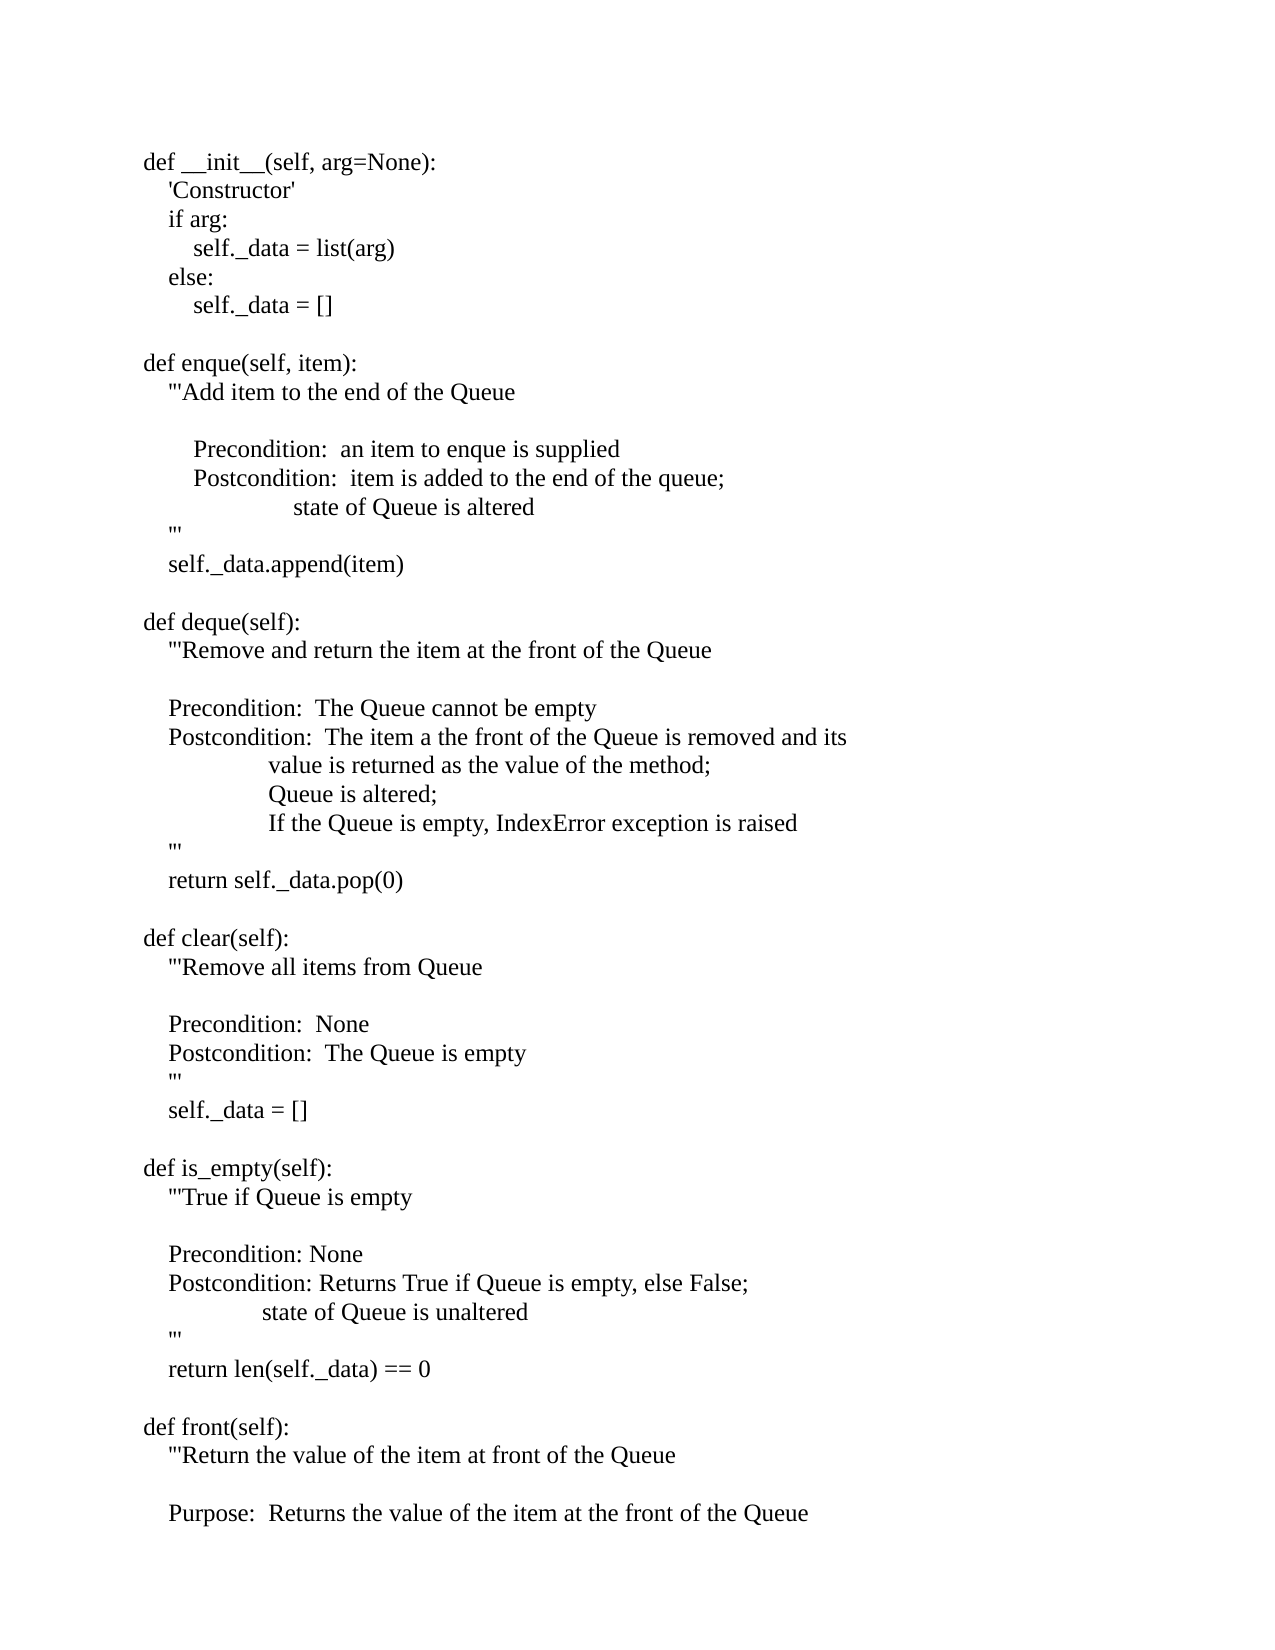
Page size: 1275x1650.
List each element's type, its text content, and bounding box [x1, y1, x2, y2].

text def is_empty(self): [118, 1153, 1157, 1182]
text Precondition: The Queue cannot be empty [118, 693, 1157, 722]
text self._data.append(item) [118, 549, 1157, 578]
text def clear(self): [118, 923, 1157, 952]
text Postcondition: The Queue is empty [118, 1038, 1157, 1067]
text def enque(self, item): [118, 348, 1157, 377]
text '''Remove all items from Queue [118, 952, 1157, 981]
text 'Constructor' [118, 176, 1157, 204]
text '''Return the value of the item at front of the Queue [118, 1441, 1157, 1469]
text self._data = [] [118, 291, 1157, 319]
text Precondition: an item to enque is supplied [118, 434, 1157, 463]
text '''Add item to the end of the Queue [118, 377, 1157, 406]
text Postcondition: item is added to the end of the queue; [118, 463, 1157, 492]
text Postcondition: Returns True if Queue is empty, else False; [118, 1268, 1157, 1297]
text self._data = list(arg) [118, 233, 1157, 262]
text ''' [118, 1326, 1157, 1354]
text '''True if Queue is empty [118, 1182, 1157, 1211]
text def deque(self): [118, 607, 1157, 636]
text def front(self): [118, 1412, 1157, 1441]
text self._data = [] [118, 1096, 1157, 1124]
text Queue is altered; [118, 779, 1157, 808]
text ''' [118, 837, 1157, 866]
text '''Remove and return the item at the front of the Queue [118, 636, 1157, 664]
text state of Queue is altered [118, 492, 1157, 521]
text ''' [118, 1067, 1157, 1096]
text Precondition: None [118, 1239, 1157, 1268]
text else: [118, 262, 1157, 291]
text if arg: [118, 204, 1157, 233]
text state of Queue is unaltered [118, 1297, 1157, 1326]
text return len(self._data) == 0 [118, 1354, 1157, 1383]
text If the Queue is empty, IndexError exception is raised [118, 808, 1157, 837]
text return self._data.pop(0) [118, 866, 1157, 894]
text Precondition: None [118, 1009, 1157, 1038]
text value is returned as the value of the method; [118, 751, 1157, 779]
text Postcondition: The item a the front of the Queue is removed and its [118, 722, 1157, 751]
text ''' [118, 521, 1157, 549]
text def __init__(self, arg=None): [118, 147, 1157, 176]
text Purpose: Returns the value of the item at the front of the Queue [118, 1498, 1157, 1527]
